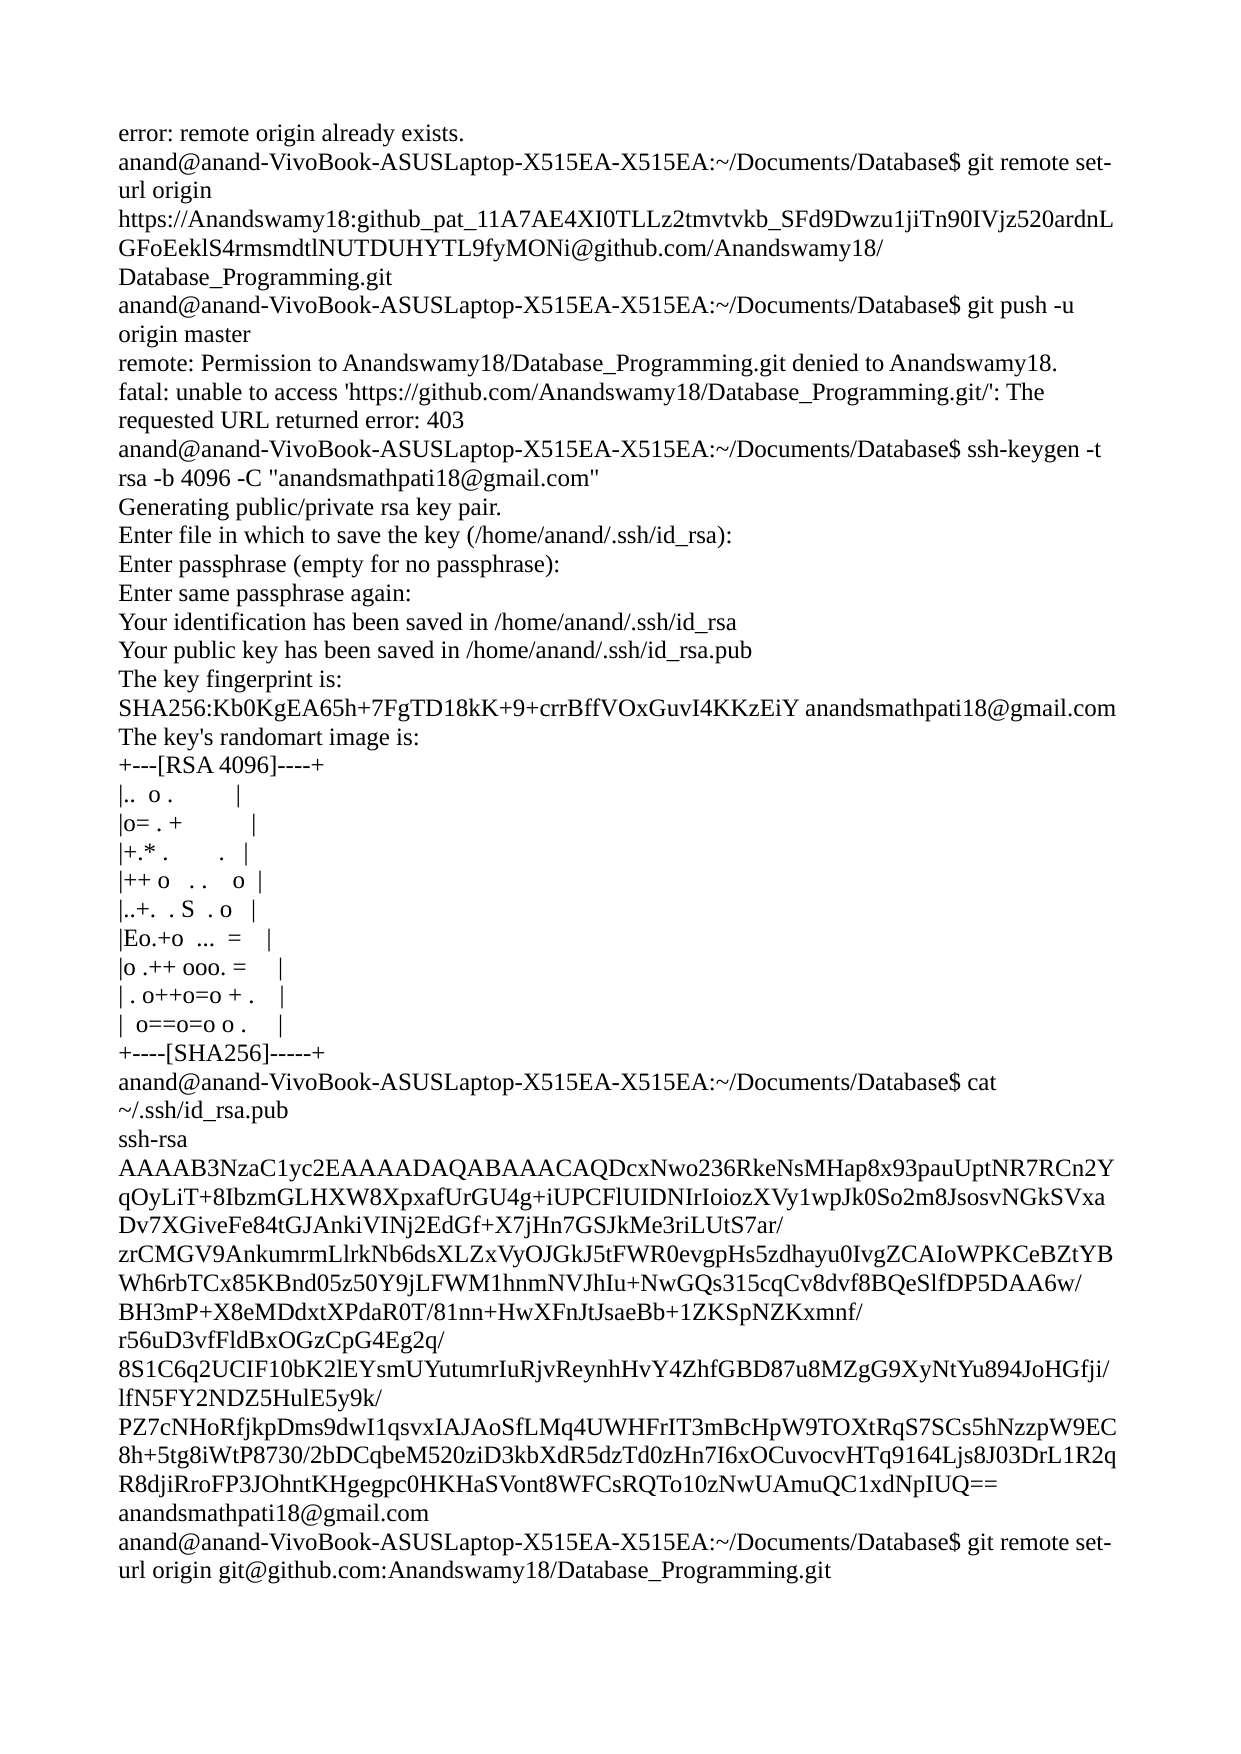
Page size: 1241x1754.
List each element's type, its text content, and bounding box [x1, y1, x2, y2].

text |+.* . . | [118, 837, 1122, 866]
text +---[RSA 4096]----+ [118, 751, 1122, 779]
text remote: Permission to Anandswamy18/Database_Programming.git denied to Anandswamy18. [118, 348, 1122, 377]
text | o==o=o o . | [118, 1009, 1122, 1038]
text |.. o . | [118, 779, 1122, 808]
text |..+. . S . o | [118, 894, 1122, 923]
text anand@anand-VivoBook-ASUSLaptop-X515EA-X515EA:~/Documents/Database$ cat ~/.ssh/id_rsa.pub [118, 1067, 1122, 1124]
text |Eo.+o ... = | [118, 923, 1122, 952]
text Enter passphrase (empty for no passphrase): [118, 549, 1122, 578]
text Enter file in which to save the key (/home/anand/.ssh/id_rsa): [118, 521, 1122, 549]
text Enter same passphrase again: [118, 578, 1122, 607]
text anand@anand-VivoBook-ASUSLaptop-X515EA-X515EA:~/Documents/Database$ git remote set-url origin git@github.com:Anandswamy18/Database_Programming.git [118, 1527, 1122, 1584]
text Generating public/private rsa key pair. [118, 492, 1122, 521]
text anand@anand-VivoBook-ASUSLaptop-X515EA-X515EA:~/Documents/Database$ ssh-keygen -t rsa -b 4096 -C "anandsmathpati18@gmail.com" [118, 434, 1122, 492]
text Your identification has been saved in /home/anand/.ssh/id_rsa [118, 607, 1122, 636]
text Your public key has been saved in /home/anand/.ssh/id_rsa.pub [118, 636, 1122, 664]
text ssh-rsa AAAAB3NzaC1yc2EAAAADAQABAAACAQDcxNwo236RkeNsMHap8x93pauUptNR7RCn2YqOyLiT+8IbzmGLHXW8XpxafUrGU4g+iUPCFlUIDNIrIoiozXVy1wpJk0So2m8JsosvNGkSVxaDv7XGiveFe84tGJAnkiVINj2EdGf+X7jHn7GSJkMe3riLUtS7ar/zrCMGV9AnkumrmLlrkNb6dsXLZxVyOJGkJ5tFWR0evgpHs5zdhayu0IvgZCAIoWPKCeBZtYBWh6rbTCx85KBnd05z50Y9jLFWM1hnmNVJhIu+NwGQs315cqCv8dvf8BQeSlfDP5DAA6w/BH3mP+X8eMDdxtXPdaR0T/81nn+HwXFnJtJsaeBb+1ZKSpNZKxmnf/r56uD3vfFldBxOGzCpG4Eg2q/8S1C6q2UCIF10bK2lEYsmUYutumrIuRjvReynhHvY4ZhfGBD87u8MZgG9XyNtYu894JoHGfji/lfN5FY2NDZ5HulE5y9k/PZ7cNHoRfjkpDms9dwI1qsvxIAJAoSfLMq4UWHFrIT3mBcHpW9TOXtRqS7SCs5hNzzpW9EC8h+5tg8iWtP8730/2bDCqbeM520ziD3kbXdR5dzTd0zHn7I6xOCuvocvHTq9164Ljs8J03DrL1R2qR8djiRroFP3JOhntKHgegpc0HKHaSVont8WFCsRQTo10zNwUAmuQC1xdNpIUQ== anandsmathpati18@gmail.com [118, 1124, 1122, 1527]
text | . o++o=o + . | [118, 981, 1122, 1009]
text The key fingerprint is: [118, 664, 1122, 693]
text anand@anand-VivoBook-ASUSLaptop-X515EA-X515EA:~/Documents/Database$ git push -u origin master [118, 291, 1122, 348]
text +----[SHA256]-----+ [118, 1038, 1122, 1067]
text fatal: unable to access 'https://github.com/Anandswamy18/Database_Programming.git/': The requested URL returned error: 403 [118, 377, 1122, 434]
text SHA256:Kb0KgEA65h+7FgTD18kK+9+crrBffVOxGuvI4KKzEiY anandsmathpati18@gmail.com [118, 693, 1122, 722]
text anand@anand-VivoBook-ASUSLaptop-X515EA-X515EA:~/Documents/Database$ git remote set-url origin https://Anandswamy18: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@github.com/Anandswamy18/Database_Programming.git [118, 147, 1122, 291]
text |o= . + | [118, 808, 1122, 837]
text |o .++ ooo. = | [118, 952, 1122, 981]
text The key's randomart image is: [118, 722, 1122, 751]
text |++ o . . o | [118, 866, 1122, 894]
text error: remote origin already exists. [118, 118, 1122, 147]
